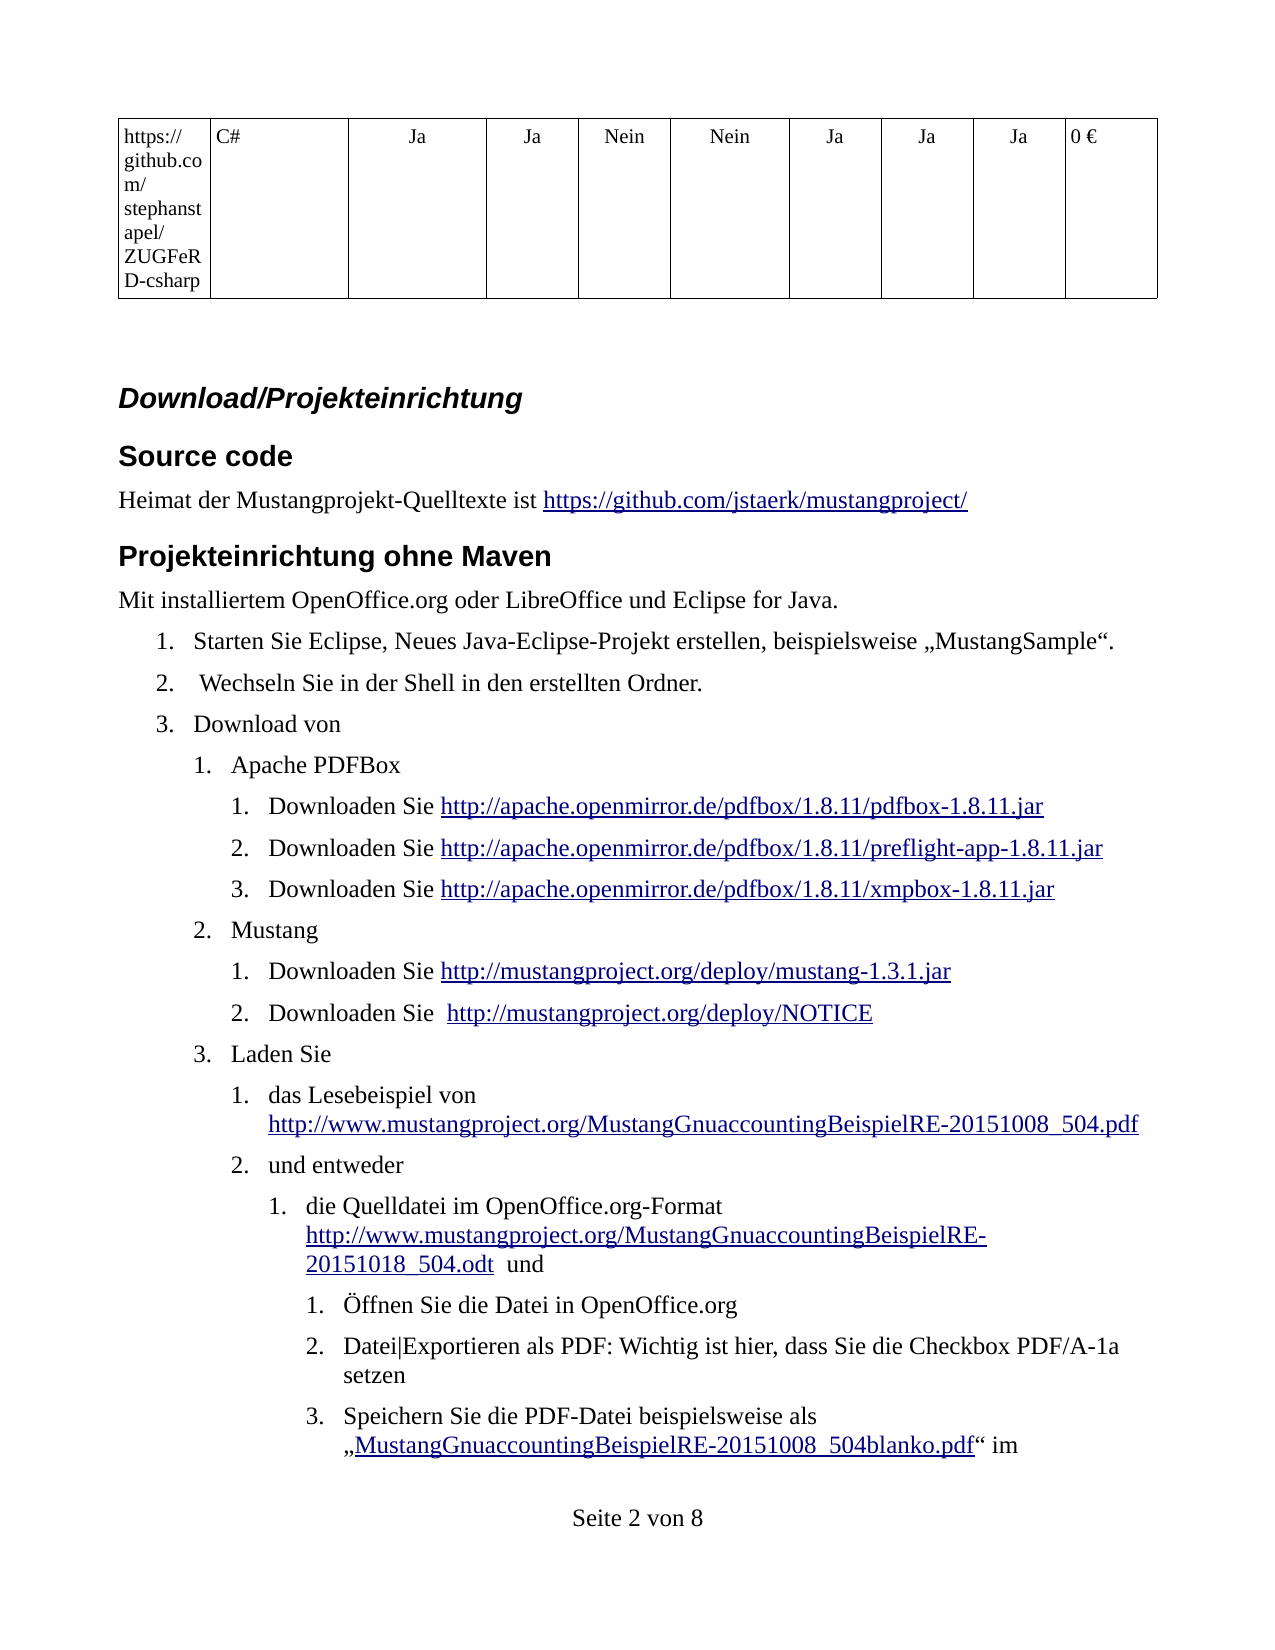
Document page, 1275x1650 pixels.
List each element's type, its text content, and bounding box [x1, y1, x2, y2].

list Wechseln Sie in der Shell in den erstellten Ordner. [156, 668, 1157, 696]
list Downloaden Sie http://mustangproject.org/deploy/NOTICE [231, 998, 1157, 1026]
subtitle Projekteinrichtung ohne Maven [118, 539, 1157, 573]
subtitle Source code [118, 439, 1157, 473]
list das Lesebeispiel von http://www.mustangproject.org/MustangGnuaccountingBeispielRE-20151008_504.pdf [231, 1080, 1157, 1138]
list Starten Sie Eclipse, Neues Java-Eclipse-Projekt erstellen, beispielsweise „MustangSample“. [156, 626, 1157, 655]
list die Quelldatei im OpenOffice.org-Format http://www.mustangproject.org/MustangGnuaccountingBeispielRE-20151018_504.odt und [268, 1191, 1157, 1278]
list Speichern Sie die PDF-Datei beispielsweise als „MustangGnuaccountingBeispielRE-20151008_504blanko.pdf“ im [306, 1401, 1157, 1459]
list Laden Sie [193, 1039, 1157, 1068]
list Downloaden Sie http://apache.openmirror.de/pdfbox/1.8.11/pdfbox-1.8.11.jar [231, 791, 1157, 820]
list Mustang [193, 915, 1157, 944]
table_cell Ja [487, 119, 578, 298]
subtitle Download/Projekteinrichtung [118, 381, 1157, 414]
table_cell Ja [882, 119, 973, 298]
table_cell Ja [974, 119, 1065, 298]
text Mit installiertem OpenOffice.org oder LibreOffice und Eclipse for Java. [118, 585, 1157, 614]
table_cell C# [211, 119, 348, 298]
list Datei|Exportieren als PDF: Wichtig ist hier, dass Sie die Checkbox PDF/A-1a setzen [306, 1331, 1157, 1389]
table_cell Ja [790, 119, 881, 298]
table_cell Nein [579, 119, 670, 298]
list Downloaden Sie http://mustangproject.org/deploy/mustang-1.3.1.jar [231, 956, 1157, 985]
list und entweder [231, 1150, 1157, 1179]
text Heimat der Mustangprojekt-Quelltexte ist https://github.com/jstaerk/mustangproject/ [118, 485, 1157, 514]
table_cell Nein [671, 119, 789, 298]
list Öffnen Sie die Datei in OpenOffice.org [306, 1290, 1157, 1319]
list Downloaden Sie http://apache.openmirror.de/pdfbox/1.8.11/xmpbox-1.8.11.jar [231, 874, 1157, 903]
table_cell https://github.com/stephanstapel/ZUGFeRD-csharp [119, 119, 210, 298]
list Apache PDFBox [193, 750, 1157, 779]
table_cell Ja [349, 119, 486, 298]
table_cell 0 € [1066, 119, 1157, 298]
list Download von [156, 709, 1157, 738]
list Downloaden Sie http://apache.openmirror.de/pdfbox/1.8.11/preflight-app-1.8.11.jar [231, 833, 1157, 861]
